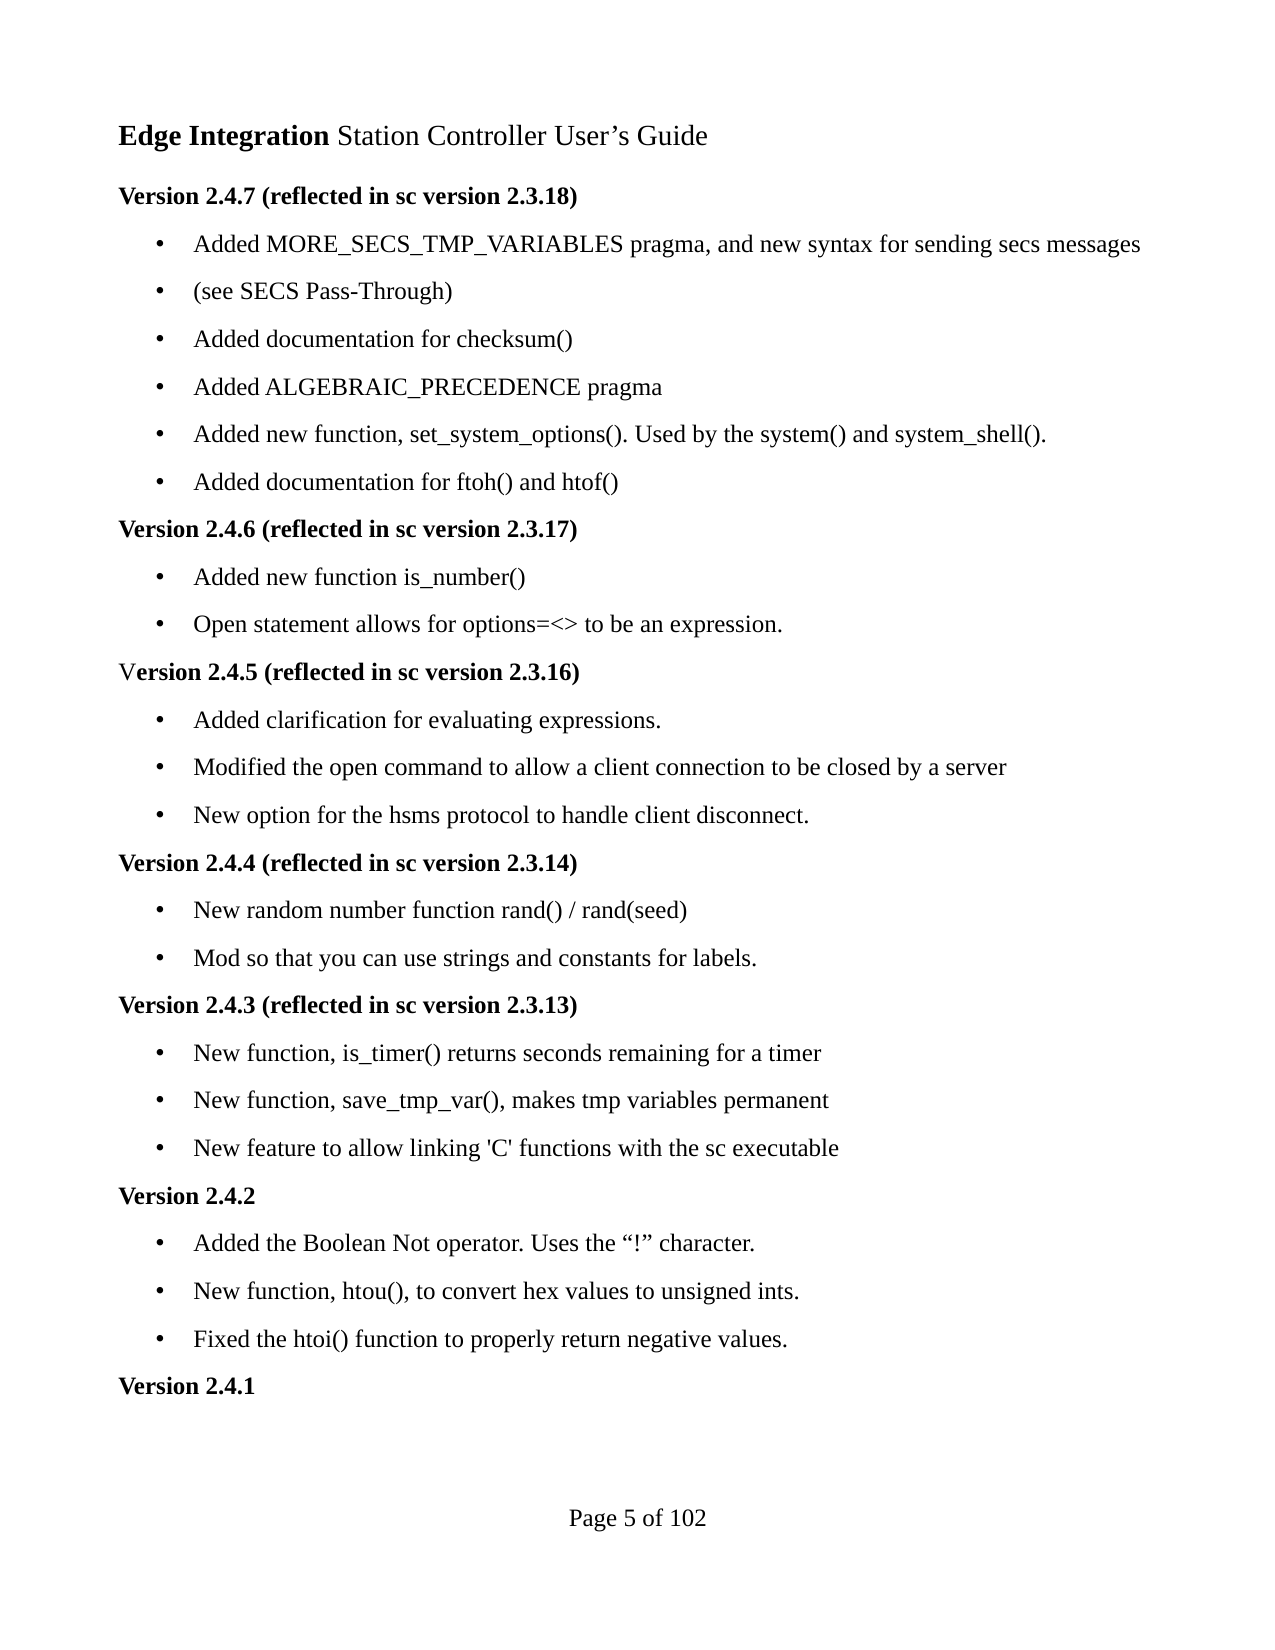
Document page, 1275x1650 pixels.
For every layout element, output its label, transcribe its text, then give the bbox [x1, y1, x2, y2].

text Version 2.4.4 (reflected in sc version 2.3.14) [118, 848, 1157, 876]
list New option for the hsms protocol to handle client disconnect. [156, 800, 1157, 829]
list Fixed the htoi() function to properly return negative values. [156, 1324, 1157, 1352]
list Added MORE_SECS_TMP_VARIABLES pragma, and new syntax for sending secs messages [156, 229, 1157, 257]
list Added documentation for checksum() [156, 324, 1157, 353]
list New function, htou(), to convert hex values to unsigned ints. [156, 1276, 1157, 1305]
list Added the Boolean Not operator. Uses the “!” character. [156, 1228, 1157, 1257]
list New function, is_timer() returns seconds remaining for a timer [156, 1038, 1157, 1067]
list Mod so that you can use strings and constants for labels. [156, 943, 1157, 972]
list Added clarification for evaluating expressions. [156, 705, 1157, 733]
list Added new function, set_system_options(). Used by the system() and system_shell(). [156, 419, 1157, 448]
list Open statement allows for options=<> to be an expression. [156, 609, 1157, 638]
text Version 2.4.1 [118, 1371, 1157, 1400]
text Version 2.4.3 (reflected in sc version 2.3.13) [118, 990, 1157, 1019]
list New random number function rand() / rand(seed) [156, 895, 1157, 924]
list Added ALGEBRAIC_PRECEDENCE pragma [156, 372, 1157, 400]
list New feature to allow linking 'C' functions with the sc executable [156, 1133, 1157, 1162]
list Added new function is_number() [156, 562, 1157, 591]
text Version 2.4.5 (reflected in sc version 2.3.16) [118, 657, 1157, 686]
list Added documentation for ftoh() and htof() [156, 467, 1157, 496]
list (see SECS Pass-Through) [156, 276, 1157, 305]
list New function, save_tmp_var(), makes tmp variables permanent [156, 1086, 1157, 1114]
text Version 2.4.7 (reflected in sc version 2.3.18) [118, 181, 1157, 210]
text Version 2.4.2 [118, 1181, 1157, 1209]
text Version 2.4.6 (reflected in sc version 2.3.17) [118, 514, 1157, 543]
list Modified the open command to allow a client connection to be closed by a server [156, 752, 1157, 781]
